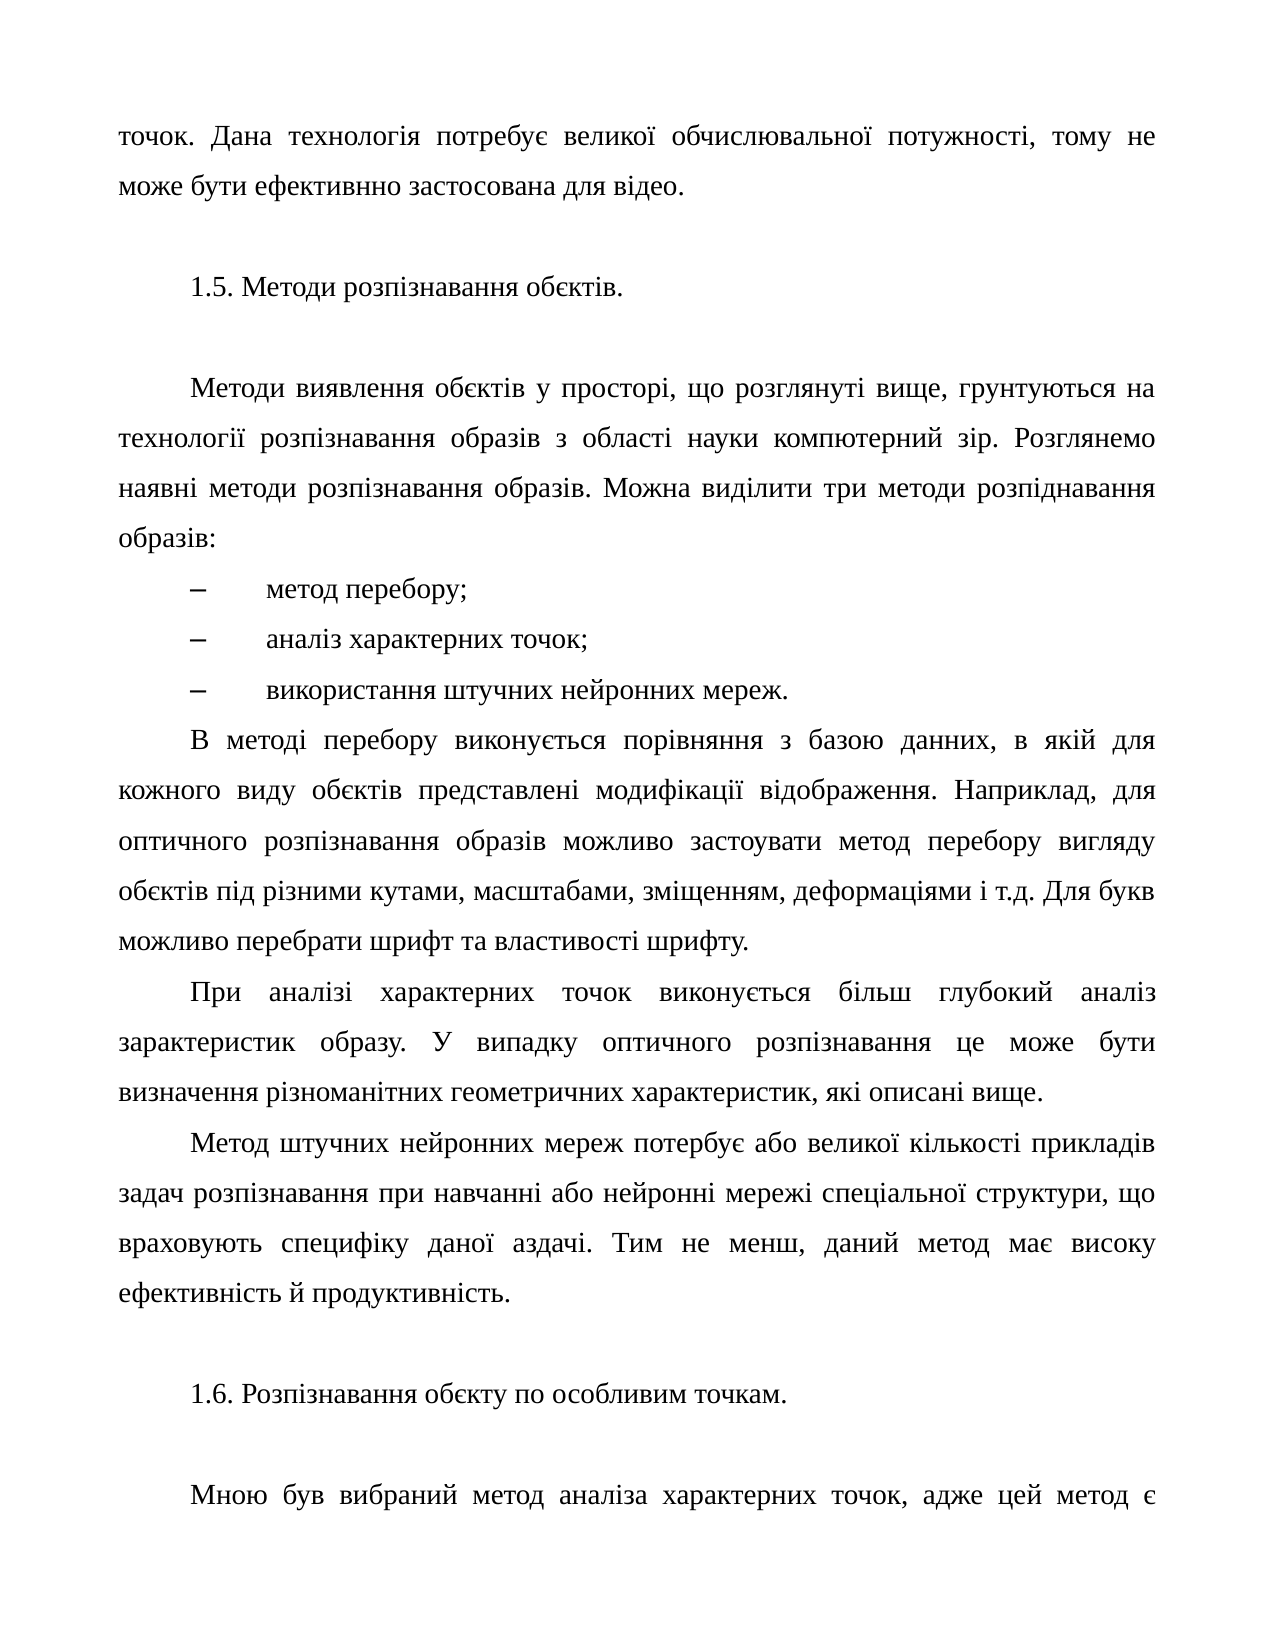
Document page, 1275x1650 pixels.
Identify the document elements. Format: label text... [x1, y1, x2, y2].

text При аналізі характерних точок виконується більш глубокий аналіз зарактеристик образу. У випадку оптичного розпізнавання це може бути визначення різноманітних геометричних характеристик, які описані вище. [118, 974, 1157, 1108]
text 1.6. Розпізнавання обєкту по особливим точкам. [118, 1376, 1157, 1410]
text 1.5. Методи розпізнавання обєктів. [118, 269, 1157, 303]
text Мною був вибраний метод аналіза характерних точок, адже цей метод є [118, 1477, 1157, 1510]
text Метод штучних нейронних мереж потербує або великої кількості прикладів задач розпізнавання при навчанні або нейронні мережі спеціальної структури, що враховують специфіку даної аздачі. Тим не менш, даний метод має високу ефективність й продуктивність. [118, 1125, 1157, 1309]
list аналіз характерних точок; [118, 621, 1157, 655]
list метод перебору; [118, 571, 1157, 604]
list використання штучних нейронних мереж. [118, 672, 1157, 705]
text точок. Дана технологія потребує великої обчислювальної потужності, тому не може бути ефективнно застосована для відео. [118, 118, 1157, 202]
text В методі перебору виконується порівняння з базою данних, в якій для кожного виду обєктів представлені модифікації відображення. Наприклад, для оптичного розпізнавання образів можливо застоувати метод перебору вигляду обєктів під різними кутами, масштабами, зміщенням, деформаціями і т.д. Для букв можливо перебрати шрифт та властивості шрифту. [118, 722, 1157, 957]
text Методи виявлення обєктів у просторі, що розглянуті вище, грунтуються на технології розпізнавання образів з області науки компютерний зір. Розглянемо наявні методи розпізнавання образів. Можна виділити три методи розпіднавання образів: [118, 370, 1157, 554]
